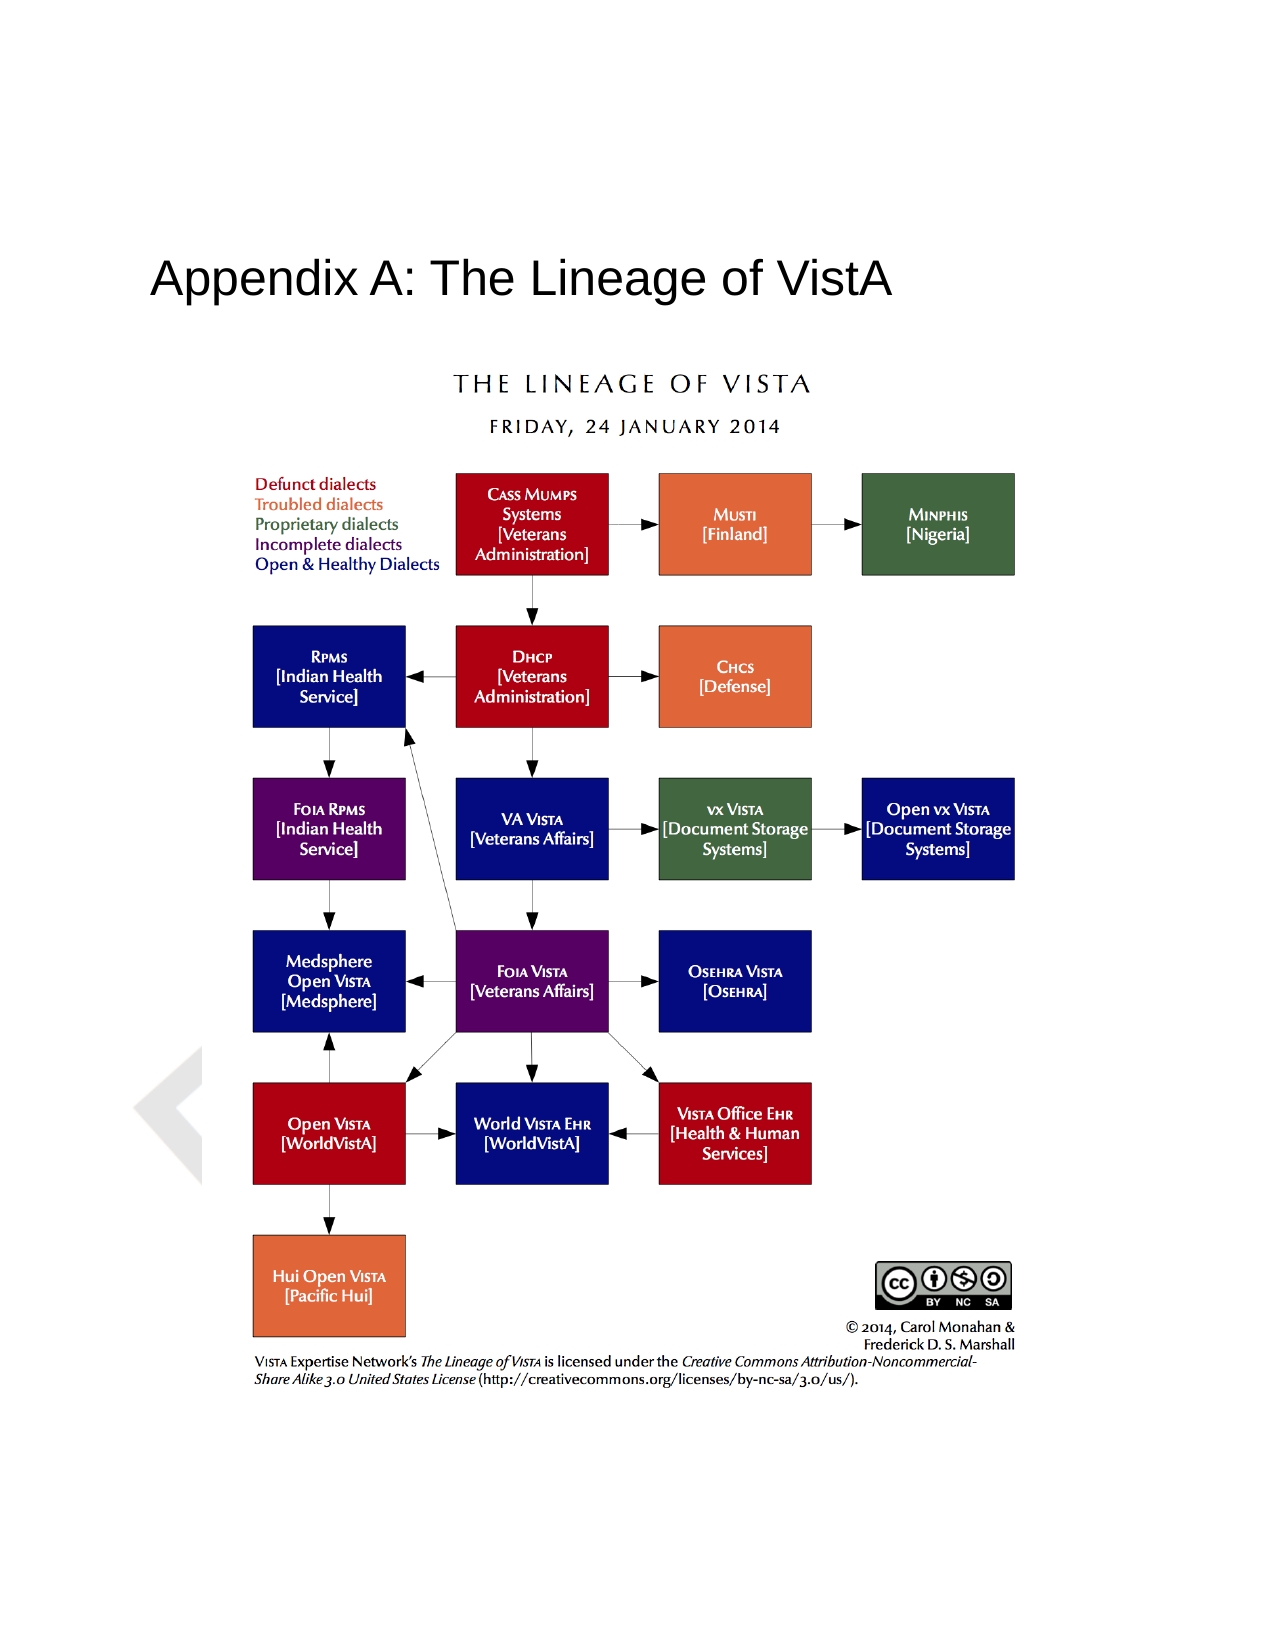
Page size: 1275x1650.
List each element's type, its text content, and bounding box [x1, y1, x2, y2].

subtitle Appendix A: The Lineage of VistA [150, 242, 1125, 309]
picture [202, 321, 1065, 1438]
